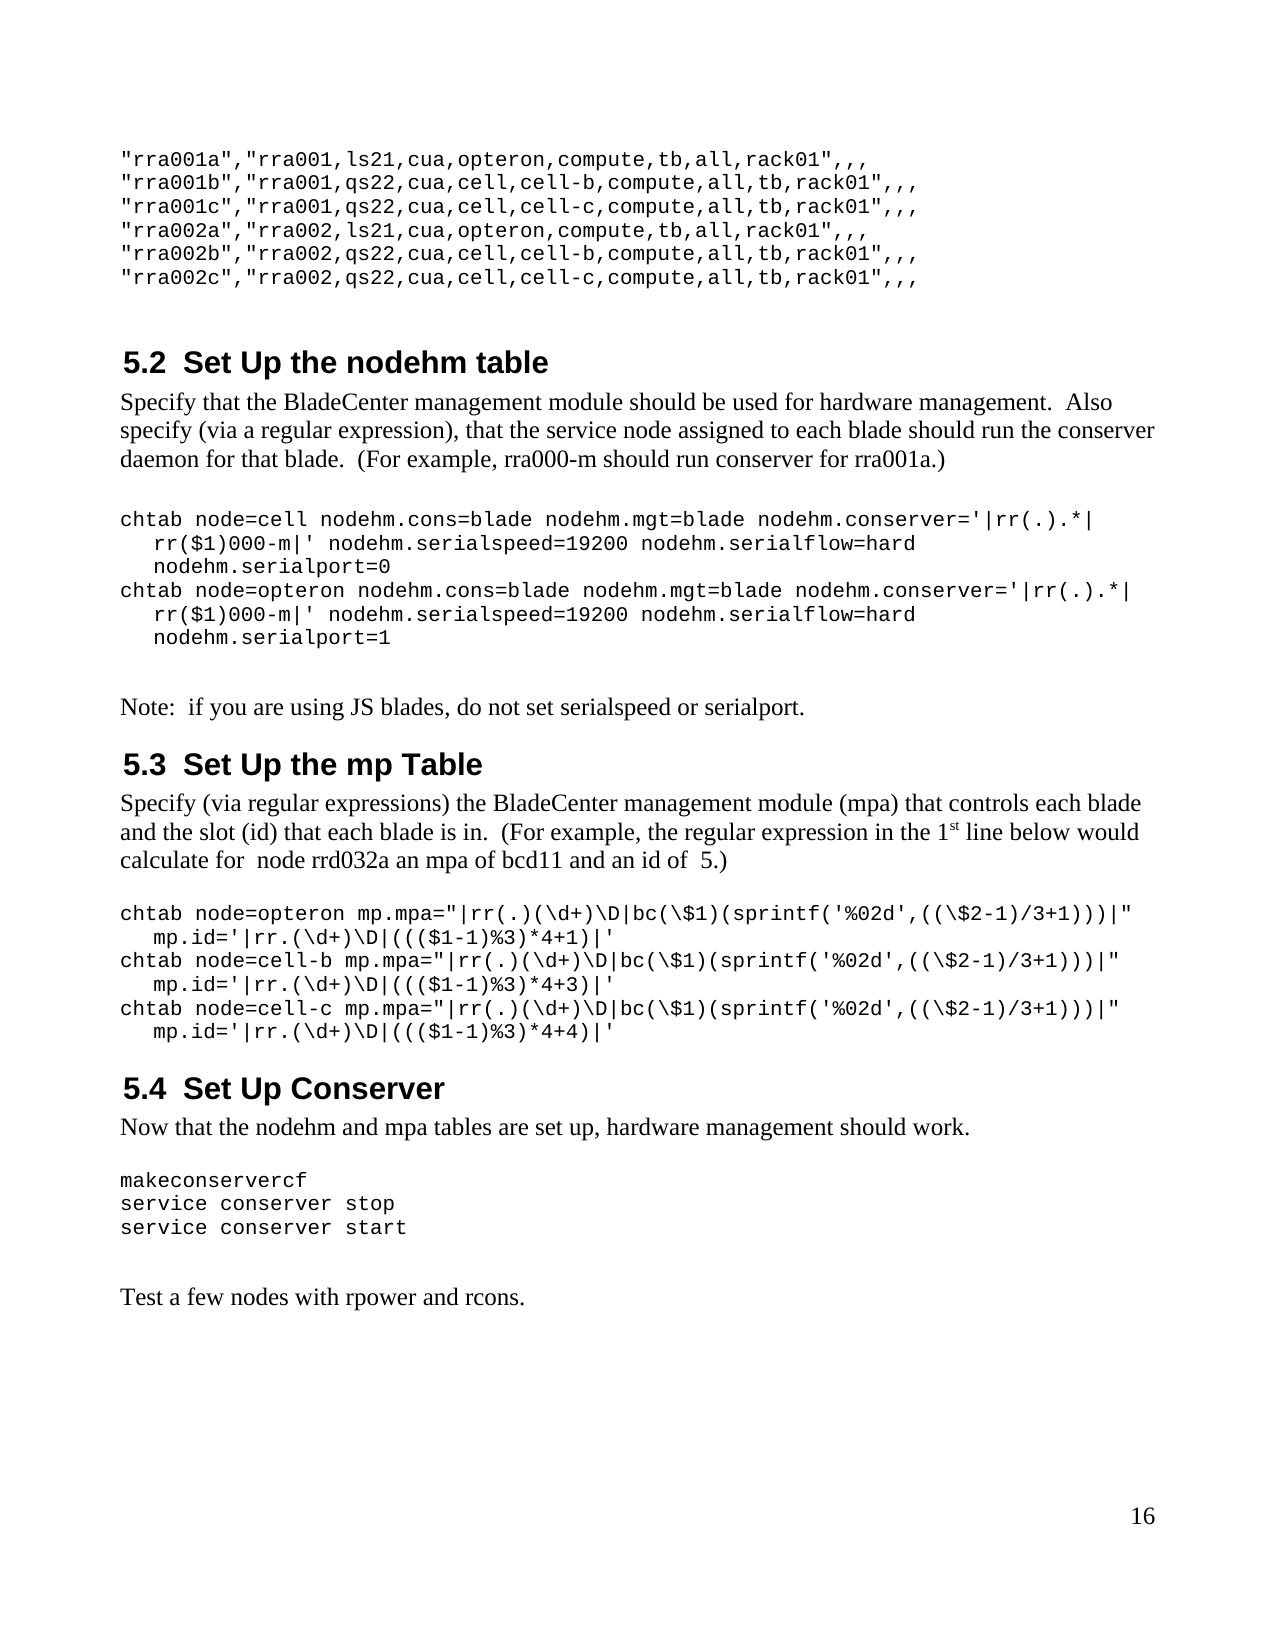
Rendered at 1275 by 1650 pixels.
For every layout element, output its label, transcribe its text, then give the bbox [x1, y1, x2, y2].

text chtab node=opteron mp.mpa="|rr(.)(\d+)\D|bc(\$1)(sprintf('%02d',((\$2-1)/3+1)))|" mp.id='|rr.(\d+)\D|((($1-1)%3)*4+1)|' [120, 903, 1155, 950]
text "rra002a","rra002,ls21,cua,opteron,compute,tb,all,rack01",,, [120, 220, 1155, 243]
text chtab node=cell nodehm.cons=blade nodehm.mgt=blade nodehm.conserver='|rr(.).*|rr($1)000-m|' nodehm.serialspeed=19200 nodehm.serialflow=hard nodehm.serialport=0 [120, 509, 1155, 580]
subtitle Set Up the mp Table [123, 746, 1155, 782]
text Test a few nodes with rpower and rcons. [120, 1282, 1155, 1311]
text makeconservercf [120, 1169, 1155, 1193]
text "rra001a","rra001,ls21,cua,opteron,compute,tb,all,rack01",,, [120, 149, 1155, 172]
text service conserver start [120, 1217, 1155, 1241]
text "rra001b","rra001,qs22,cua,cell,cell-b,compute,all,tb,rack01",,, [120, 172, 1155, 196]
text chtab node=cell-b mp.mpa="|rr(.)(\d+)\D|bc(\$1)(sprintf('%02d',((\$2-1)/3+1)))|" mp.id='|rr.(\d+)\D|((($1-1)%3)*4+3)|' [120, 950, 1155, 998]
text Specify (via regular expressions) the BladeCenter management module (mpa) that controls each blade and the slot (id) that each blade is in. (For example, the regular expression in the 1st line below would calculate for node rrd032a an mpa of bcd11 and an id of 5.) [120, 788, 1155, 874]
text "rra002b","rra002,qs22,cua,cell,cell-b,compute,all,tb,rack01",,, [120, 243, 1155, 267]
subtitle Set Up Conserver [123, 1070, 1155, 1106]
text chtab node=cell-c mp.mpa="|rr(.)(\d+)\D|bc(\$1)(sprintf('%02d',((\$2-1)/3+1)))|" mp.id='|rr.(\d+)\D|((($1-1)%3)*4+4)|' [120, 998, 1155, 1045]
text service conserver stop [120, 1193, 1155, 1217]
text Specify that the BladeCenter management module should be used for hardware management. Also specify (via a regular expression), that the service node assigned to each blade should run the conserver daemon for that blade. (For example, rra000-m should run conserver for rra001a.) [120, 387, 1155, 473]
text Note: if you are using JS blades, do not set serialspeed or serialport. [120, 692, 1155, 721]
text "rra001c","rra001,qs22,cua,cell,cell-c,compute,all,tb,rack01",,, [120, 196, 1155, 220]
subtitle Set Up the nodehm table [123, 344, 1155, 380]
text Now that the nodehm and mpa tables are set up, hardware management should work. [120, 1112, 1155, 1141]
text chtab node=opteron nodehm.cons=blade nodehm.mgt=blade nodehm.conserver='|rr(.).*|rr($1)000-m|' nodehm.serialspeed=19200 nodehm.serialflow=hard nodehm.serialport=1 [120, 580, 1155, 651]
text "rra002c","rra002,qs22,cua,cell,cell-c,compute,all,tb,rack01",,, [120, 267, 1155, 291]
